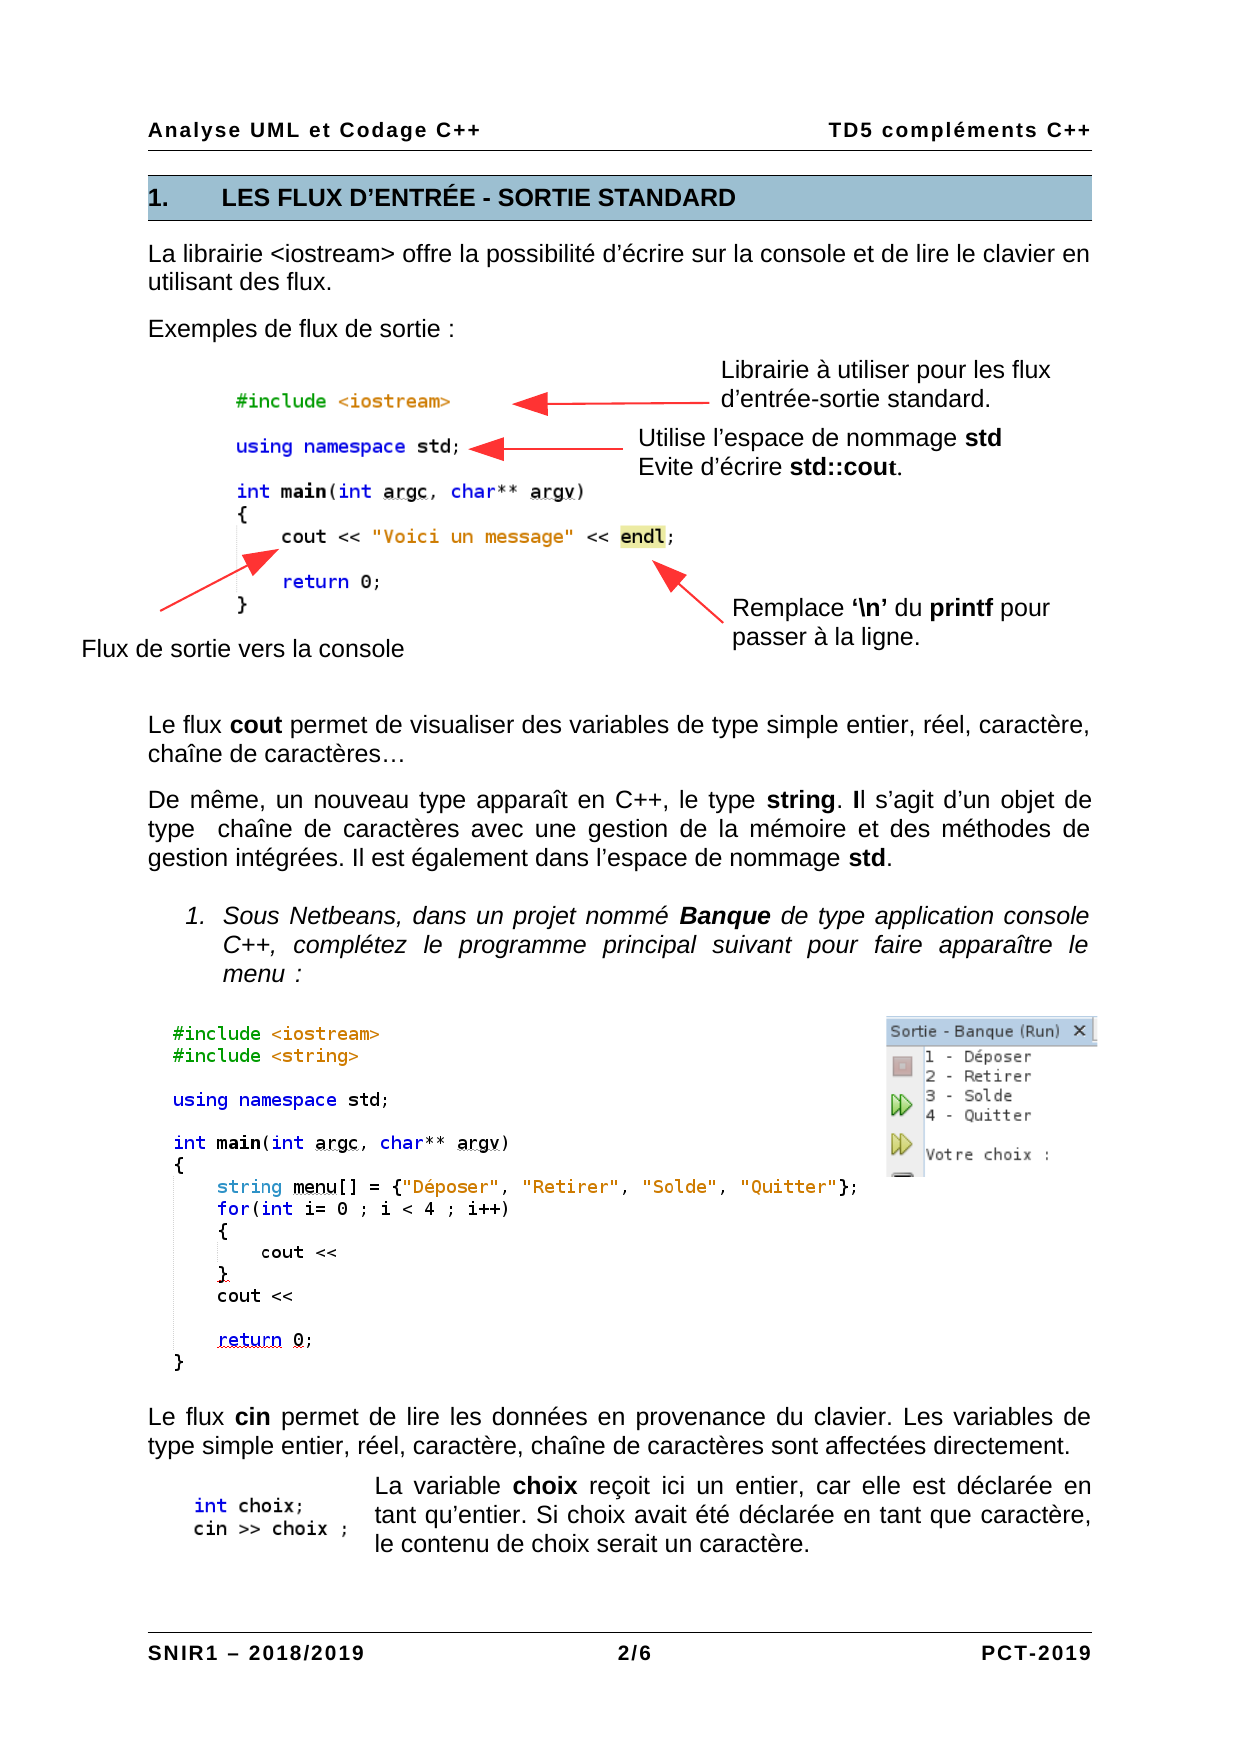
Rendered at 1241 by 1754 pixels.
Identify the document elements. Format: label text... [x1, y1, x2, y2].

list Sous Netbeans, dans un projet nommé Banque de type application console C++, complétez le programme principal suivant pour faire apparaître le menu : [185, 901, 1092, 988]
text Le flux cout permet de visualiser des variables de type simple entier, réel, caractère, chaîne de caractères… [148, 710, 1092, 768]
text Exemples de flux de sortie : [148, 314, 1092, 343]
picture [162, 1018, 875, 1372]
picture [162, 1477, 375, 1563]
subtitle Les flux d’entrée - sortie standard [148, 176, 1092, 220]
text La variable choix reçoit ici un entier, car elle est déclarée en tant qu’entier. Si choix avait été déclarée en tant que caractère, le contenu de choix serait un caractère. [148, 1471, 1092, 1557]
text La librairie <iostream> offre la possibilité d’écrire sur la console et de lire le clavier en utilisant des flux. [148, 239, 1092, 296]
text De même, un nouveau type apparaît en C++, le type string. Il s’agit d’un objet de type chaîne de caractères avec une gestion de la mémoire et des méthodes de gestion intégrées. Il est également dans l’espace de nommage std. [148, 786, 1092, 872]
picture [230, 384, 679, 623]
text Le flux cin permet de lire les données en provenance du clavier. Les variables de type simple entier, réel, caractère, chaîne de caractères sont affectées directement. [148, 1402, 1092, 1459]
picture [886, 1016, 1098, 1177]
